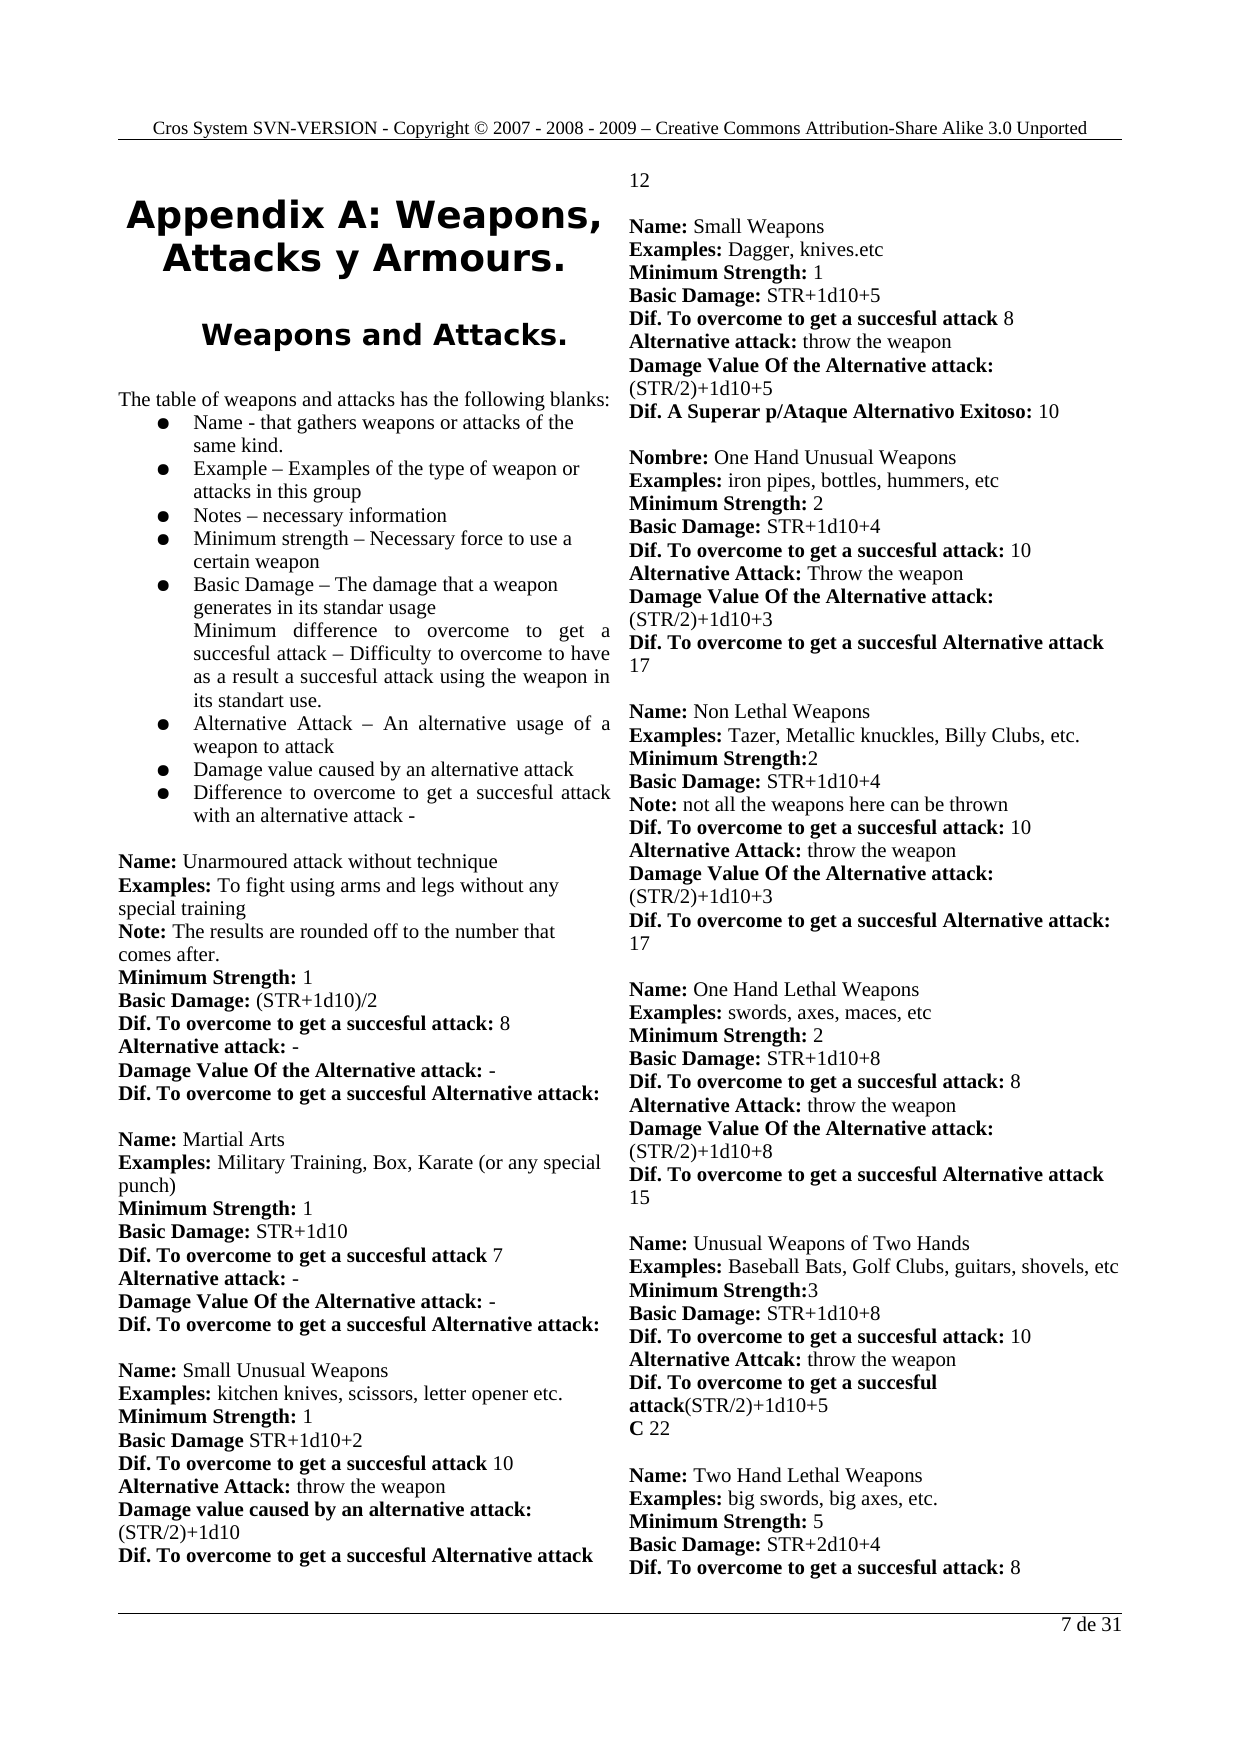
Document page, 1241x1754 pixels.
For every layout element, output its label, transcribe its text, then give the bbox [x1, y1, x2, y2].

text Dif. To overcome to get a succesful Alternative attack 15 [629, 1163, 1122, 1209]
text Alternative attack: throw the weapon [629, 330, 1122, 353]
text C 22 [629, 1417, 1122, 1440]
text Name: Two Hand Lethal Weapons [629, 1463, 1122, 1487]
text Note: The results are rounded off to the number that comes after. [118, 920, 611, 966]
text Minimum Strength: 2 [629, 492, 1122, 515]
text Basic Damage: STR+2d10+4 [629, 1533, 1122, 1556]
text Dif. To overcome to get a succesful Alternative attack 17 [629, 631, 1122, 677]
text Dif. To overcome to get a succesful Alternative attack: [118, 1313, 611, 1336]
text Name: One Hand Lethal Weapons [629, 978, 1122, 1001]
text Name: Small Weapons [629, 215, 1122, 238]
text Examples: Tazer, Metallic knuckles, Billy Clubs, etc. [629, 723, 1122, 747]
text Dif. To overcome to get a succesful attack: 10 [629, 538, 1122, 562]
text Minimum Strength: 1 [118, 1405, 611, 1428]
text Minimum Strength:2 [629, 747, 1122, 770]
text 12 [629, 168, 1122, 192]
text Dif. To overcome to get a succesful attack 10 [118, 1452, 611, 1475]
text Damage Value Of the Alternative attack: (STR/2)+1d10+5 [629, 353, 1122, 400]
text Minimum Strength: 5 [629, 1510, 1122, 1533]
text Dif. To overcome to get a succesful attack(STR/2)+1d10+5 [629, 1371, 1122, 1417]
text Alternative attack: - [118, 1035, 611, 1058]
list Alternative Attack – An alternative usage of a weapon to attack [156, 712, 611, 758]
text Dif. A Superar p/Ataque Alternativo Exitoso: 10 [629, 400, 1122, 423]
text Alternative attack: - [118, 1267, 611, 1290]
text Minimum Strength:3 [629, 1278, 1122, 1302]
list Notes – necessary information [156, 503, 611, 527]
text Basic Damage: (STR+1d10)/2 [118, 989, 611, 1012]
list Difference to overcome to get a succesful attack with an alternative attack - [156, 781, 611, 827]
text Dif. To overcome to get a succesful Alternative attack [118, 1544, 611, 1567]
text Alternative Attcak: throw the weapon [629, 1348, 1122, 1371]
list Minimum difference to overcome to get a succesful attack – Difficulty to overcome to have as a result a succesful attack using the weapon in its standart use. [156, 619, 611, 712]
text Dif. To overcome to get a succesful attack: 8 [118, 1012, 611, 1035]
text Dif. To overcome to get a succesful attack 8 [629, 307, 1122, 330]
text Examples: To fight using arms and legs without any special training [118, 873, 611, 920]
subtitle Appendix A: Weapons, Attacks y Armours. [118, 193, 611, 281]
text Alternative Attack: throw the weapon [629, 839, 1122, 862]
text Examples: Baseball Bats, Golf Clubs, guitars, shovels, etc [629, 1255, 1122, 1278]
text Basic Damage: STR+1d10+8 [629, 1302, 1122, 1325]
text Basic Damage STR+1d10+2 [118, 1428, 611, 1452]
text Damage Value Of the Alternative attack: (STR/2)+1d10+3 [629, 585, 1122, 631]
subtitle Weapons and Attacks. [158, 318, 611, 352]
text Dif. To overcome to get a succesful attack: 10 [629, 816, 1122, 839]
text Examples: big swords, big axes, etc. [629, 1487, 1122, 1510]
text Name: Small Unusual Weapons [118, 1359, 611, 1382]
text Alternative Attack: throw the weapon [118, 1475, 611, 1498]
text Damage Value Of the Alternative attack: (STR/2)+1d10+8 [629, 1117, 1122, 1163]
text Minimum Strength: 1 [118, 966, 611, 989]
text Alternative Attack: Throw the weapon [629, 562, 1122, 585]
text Basic Damage: STR+1d10+4 [629, 515, 1122, 538]
text Damage value caused by an alternative attack: (STR/2)+1d10 [118, 1498, 611, 1544]
text Dif. To overcome to get a succesful Alternative attack: [118, 1082, 611, 1105]
list Example – Examples of the type of weapon or attacks in this group [156, 457, 611, 503]
text Name: Martial Arts [118, 1128, 611, 1151]
list Minimum strength – Necessary force to use a certain weapon [156, 527, 611, 573]
text Name: Unusual Weapons of Two Hands [629, 1232, 1122, 1255]
text Damage Value Of the Alternative attack: - [118, 1058, 611, 1082]
text Name: Non Lethal Weapons [629, 700, 1122, 723]
text Examples: iron pipes, bottles, hummers, etc [629, 469, 1122, 492]
text Name: Unarmoured attack without technique [118, 850, 611, 873]
text Dif. To overcome to get a succesful attack: 10 [629, 1325, 1122, 1348]
text Minimum Strength: 2 [629, 1024, 1122, 1047]
text Note: not all the weapons here can be thrown [629, 793, 1122, 816]
text Examples: kitchen knives, scissors, letter opener etc. [118, 1382, 611, 1405]
text Minimum Strength: 1 [629, 261, 1122, 284]
text Basic Damage: STR+1d10+8 [629, 1047, 1122, 1070]
text Basic Damage: STR+1d10+4 [629, 770, 1122, 793]
text The table of weapons and attacks has the following blanks: [118, 388, 611, 411]
list Damage value caused by an alternative attack [156, 758, 611, 781]
list Basic Damage – The damage that a weapon generates in its standar usage [156, 573, 611, 619]
text Examples: Military Training, Box, Karate (or any special punch) [118, 1151, 611, 1197]
text Basic Damage: STR+1d10 [118, 1220, 611, 1243]
text Damage Value Of the Alternative attack: - [118, 1290, 611, 1313]
text Alternative Attack: throw the weapon [629, 1093, 1122, 1117]
text Damage Value Of the Alternative attack: (STR/2)+1d10+3 [629, 862, 1122, 908]
text Nombre: One Hand Unusual Weapons [629, 446, 1122, 469]
text Examples: swords, axes, maces, etc [629, 1001, 1122, 1024]
text Dif. To overcome to get a succesful attack 7 [118, 1243, 611, 1267]
text Minimum Strength: 1 [118, 1197, 611, 1220]
list Name - that gathers weapons or attacks of the same kind. [156, 411, 611, 457]
text Basic Damage: STR+1d10+5 [629, 284, 1122, 307]
text Dif. To overcome to get a succesful attack: 8 [629, 1070, 1122, 1093]
text Examples: Dagger, knives.etc [629, 238, 1122, 261]
text Dif. To overcome to get a succesful attack: 8 [629, 1556, 1122, 1579]
text Dif. To overcome to get a succesful Alternative attack: 17 [629, 908, 1122, 955]
